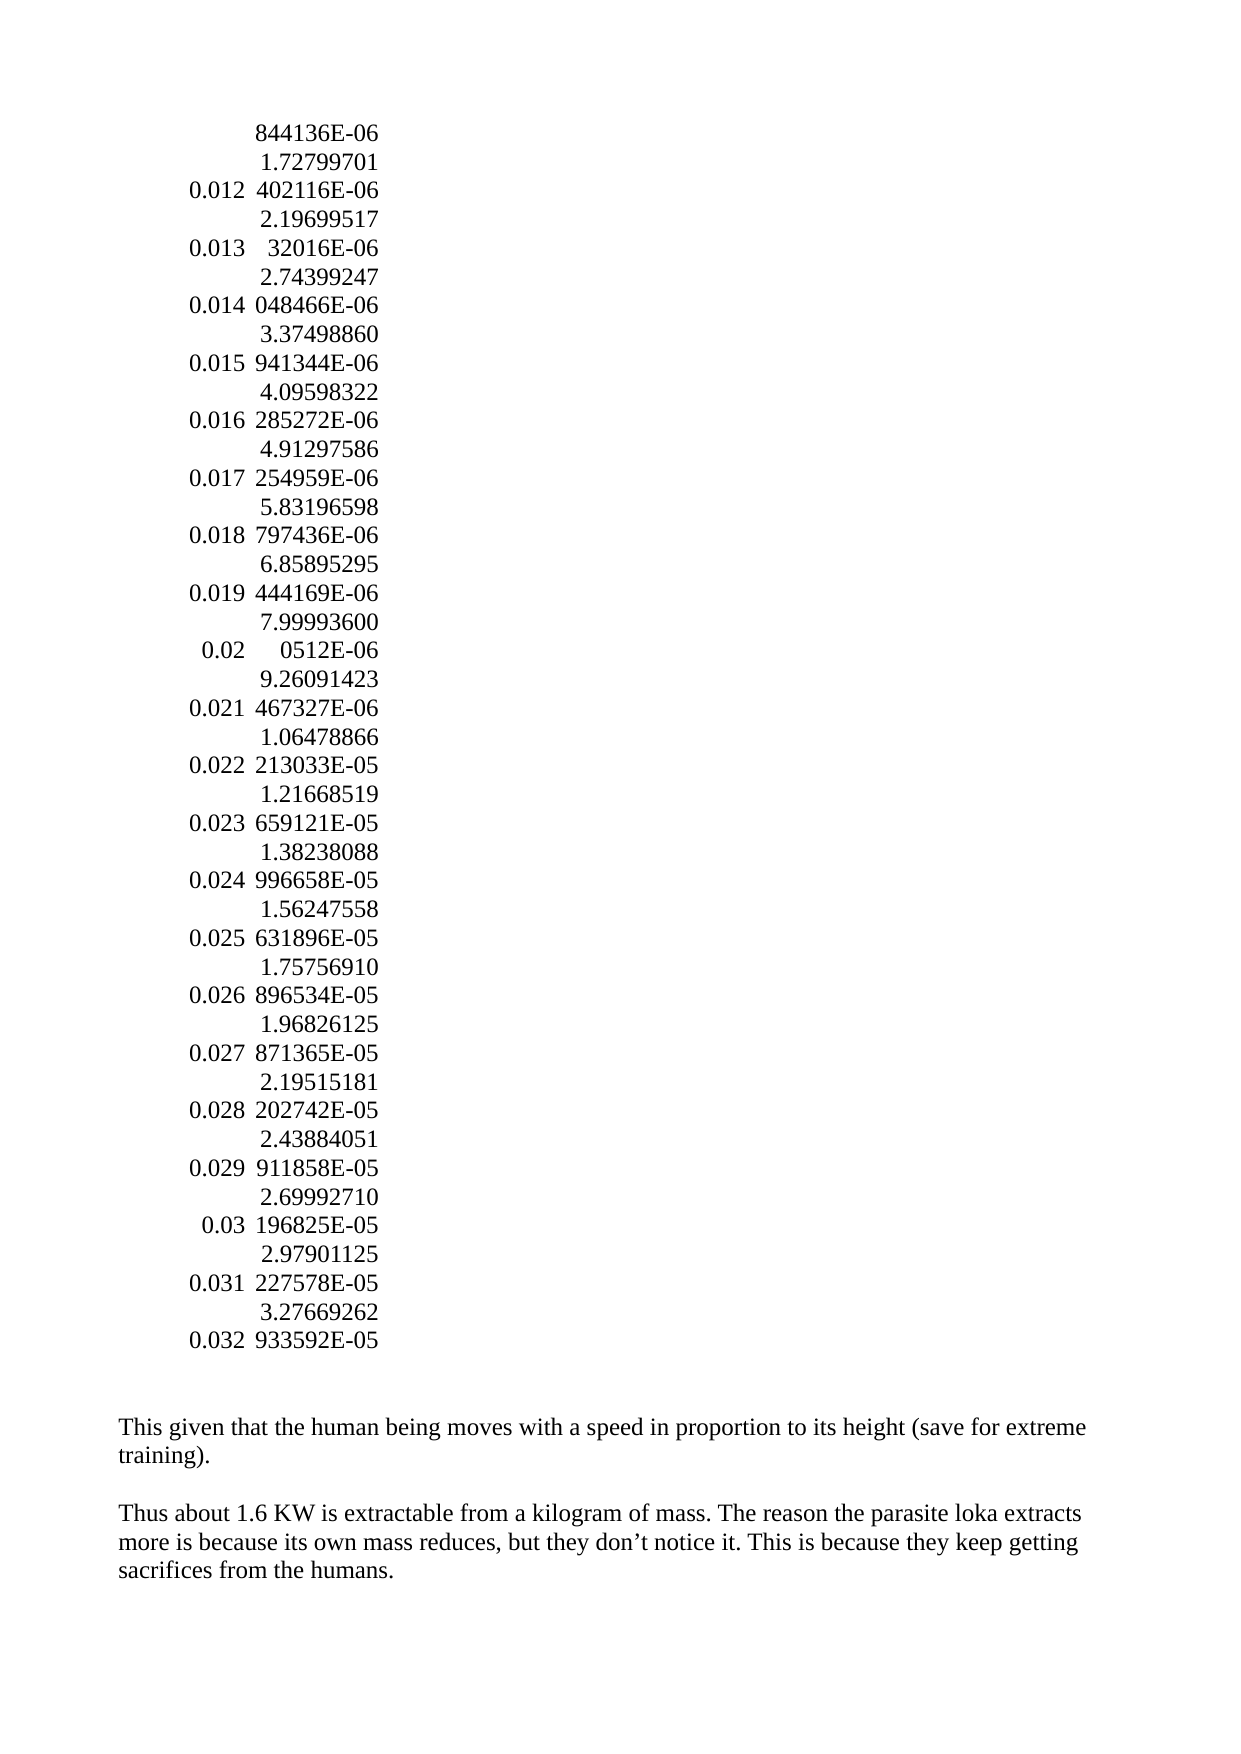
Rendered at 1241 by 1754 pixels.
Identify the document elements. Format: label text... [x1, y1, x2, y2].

table_cell [515, 118, 648, 147]
table_cell [782, 1182, 915, 1239]
table_cell 2.97901125227578E-05 [248, 1239, 382, 1297]
table_cell [782, 492, 915, 549]
table_cell [382, 377, 515, 434]
table_cell [782, 1067, 915, 1124]
table_cell [782, 262, 915, 319]
table_cell [382, 1182, 515, 1239]
table_cell [782, 1239, 915, 1297]
table_cell [915, 1067, 1048, 1124]
table_cell [915, 549, 1048, 607]
table_cell [648, 1354, 782, 1383]
table_cell [382, 118, 515, 147]
table_cell [648, 319, 782, 377]
table_cell [915, 1182, 1048, 1239]
table_cell 5.83196598797436E-06 [248, 492, 382, 549]
table_cell [782, 607, 915, 664]
table_cell [648, 1182, 782, 1239]
table_cell [782, 664, 915, 722]
table_cell [782, 1297, 915, 1354]
table_cell [782, 147, 915, 204]
table_cell 3.37498860941344E-06 [248, 319, 382, 377]
table_cell 0.021 [112, 664, 248, 722]
table_cell [515, 837, 648, 894]
table_cell 2.19515181202742E-05 [248, 1067, 382, 1124]
table_cell [648, 779, 782, 837]
table_cell 2.1969951732016E-06 [248, 204, 382, 262]
table_cell [915, 1124, 1048, 1182]
table_cell [382, 147, 515, 204]
table_cell [648, 1009, 782, 1067]
table_cell [515, 204, 648, 262]
table_cell 1.96826125871365E-05 [248, 1009, 382, 1067]
table_cell [648, 377, 782, 434]
table_cell [515, 377, 648, 434]
table_cell [248, 1354, 382, 1383]
table_cell [648, 204, 782, 262]
table_cell [915, 779, 1048, 837]
table_cell [782, 837, 915, 894]
table_cell [382, 492, 515, 549]
table_cell 0.025 [112, 894, 248, 952]
table_cell [915, 492, 1048, 549]
table_cell [515, 894, 648, 952]
table_cell [648, 837, 782, 894]
table_cell [382, 894, 515, 952]
table_cell [515, 434, 648, 492]
table_cell [515, 492, 648, 549]
table_cell 4.91297586254959E-06 [248, 434, 382, 492]
table_cell [515, 779, 648, 837]
table_cell [915, 837, 1048, 894]
table_cell [915, 1297, 1048, 1354]
table_cell 0.026 [112, 952, 248, 1009]
table_cell [915, 1239, 1048, 1297]
table_cell [112, 118, 248, 147]
table_cell [915, 377, 1048, 434]
table_cell [648, 147, 782, 204]
table_cell 844136E-06 [248, 118, 382, 147]
table_cell 0.023 [112, 779, 248, 837]
table_cell 0.02 [112, 607, 248, 664]
table_cell [515, 1124, 648, 1182]
table_cell [515, 1009, 648, 1067]
table_cell [382, 1239, 515, 1297]
table_cell 0.022 [112, 722, 248, 779]
table_cell 1.21668519659121E-05 [248, 779, 382, 837]
table_cell [382, 1124, 515, 1182]
table_cell [515, 1239, 648, 1297]
table_cell [915, 262, 1048, 319]
table_cell 0.027 [112, 1009, 248, 1067]
table_cell [915, 952, 1048, 1009]
table_cell [382, 607, 515, 664]
table_cell [382, 722, 515, 779]
table_cell 0.032 [112, 1297, 248, 1354]
table_cell [515, 952, 648, 1009]
table_cell [915, 1009, 1048, 1067]
table_cell [382, 262, 515, 319]
table_cell [782, 1124, 915, 1182]
table_cell 0.016 [112, 377, 248, 434]
table_cell [648, 894, 782, 952]
table_cell [915, 204, 1048, 262]
text Thus about 1.6 KW is extractable from a kilogram of mass. The reason the parasite loka extracts more is because its own mass reduces, but they don’t notice it. This is because they keep getting sacrifices from the humans. [118, 1498, 1122, 1584]
table_cell [648, 607, 782, 664]
table_cell [515, 722, 648, 779]
table_cell [648, 722, 782, 779]
table_cell 1.06478866213033E-05 [248, 722, 382, 779]
table_cell [782, 952, 915, 1009]
table_cell 2.69992710196825E-05 [248, 1182, 382, 1239]
table_cell 2.74399247048466E-06 [248, 262, 382, 319]
table_cell [782, 894, 915, 952]
table_cell [382, 837, 515, 894]
table_cell [915, 434, 1048, 492]
text This given that the human being moves with a speed in proportion to its height (save for extreme training). [118, 1412, 1122, 1469]
table_cell [382, 664, 515, 722]
table_cell [382, 1297, 515, 1354]
table_cell 4.09598322285272E-06 [248, 377, 382, 434]
table_cell [782, 319, 915, 377]
table_cell [648, 262, 782, 319]
table_cell [515, 1297, 648, 1354]
table_cell 6.85895295444169E-06 [248, 549, 382, 607]
table_cell [382, 779, 515, 837]
table_cell 1.38238088996658E-05 [248, 837, 382, 894]
table_cell [382, 952, 515, 1009]
table_cell [648, 1124, 782, 1182]
table_cell [648, 434, 782, 492]
table_cell 0.013 [112, 204, 248, 262]
table_cell 9.26091423467327E-06 [248, 664, 382, 722]
table_cell [915, 664, 1048, 722]
table_cell [382, 319, 515, 377]
table_cell [515, 1067, 648, 1124]
table_cell [648, 549, 782, 607]
table_cell [915, 319, 1048, 377]
table_cell [915, 894, 1048, 952]
table_cell [515, 1182, 648, 1239]
table_cell 0.024 [112, 837, 248, 894]
table_cell [782, 204, 915, 262]
table_cell [782, 549, 915, 607]
table_cell [382, 1067, 515, 1124]
table_cell [382, 204, 515, 262]
table_cell [515, 549, 648, 607]
table_cell [648, 492, 782, 549]
table_cell [915, 1354, 1048, 1383]
table_cell 0.015 [112, 319, 248, 377]
table_cell [648, 664, 782, 722]
table_cell 0.029 [112, 1124, 248, 1182]
table_cell 1.72799701402116E-06 [248, 147, 382, 204]
table_cell [648, 1067, 782, 1124]
table_cell 2.43884051911858E-05 [248, 1124, 382, 1182]
table_cell [648, 1297, 782, 1354]
table_cell [382, 1354, 515, 1383]
table_cell 0.018 [112, 492, 248, 549]
table_cell [648, 952, 782, 1009]
table_cell [782, 1009, 915, 1067]
table_cell [382, 1009, 515, 1067]
table_cell 0.028 [112, 1067, 248, 1124]
table_cell 0.03 [112, 1182, 248, 1239]
table_cell 0.019 [112, 549, 248, 607]
table_cell [515, 262, 648, 319]
table_cell [782, 377, 915, 434]
table_cell [915, 118, 1048, 147]
table_cell 1.56247558631896E-05 [248, 894, 382, 952]
table_cell 7.999936000512E-06 [248, 607, 382, 664]
table_cell [915, 722, 1048, 779]
table_cell [515, 664, 648, 722]
table_cell 1.75756910896534E-05 [248, 952, 382, 1009]
table_cell 0.014 [112, 262, 248, 319]
table_cell [515, 607, 648, 664]
table_cell [648, 118, 782, 147]
table_cell [782, 779, 915, 837]
table_cell [112, 1354, 248, 1383]
table_cell [915, 147, 1048, 204]
table_cell [382, 434, 515, 492]
table_cell 0.017 [112, 434, 248, 492]
table_cell [782, 722, 915, 779]
table_cell 3.27669262933592E-05 [248, 1297, 382, 1354]
table_cell [648, 1239, 782, 1297]
table_cell 0.031 [112, 1239, 248, 1297]
table_cell [915, 607, 1048, 664]
table_cell [782, 434, 915, 492]
table_cell [782, 1354, 915, 1383]
table_cell [515, 147, 648, 204]
table_cell [382, 549, 515, 607]
table_cell 0.012 [112, 147, 248, 204]
table_cell [515, 1354, 648, 1383]
table_cell [515, 319, 648, 377]
table_cell [782, 118, 915, 147]
